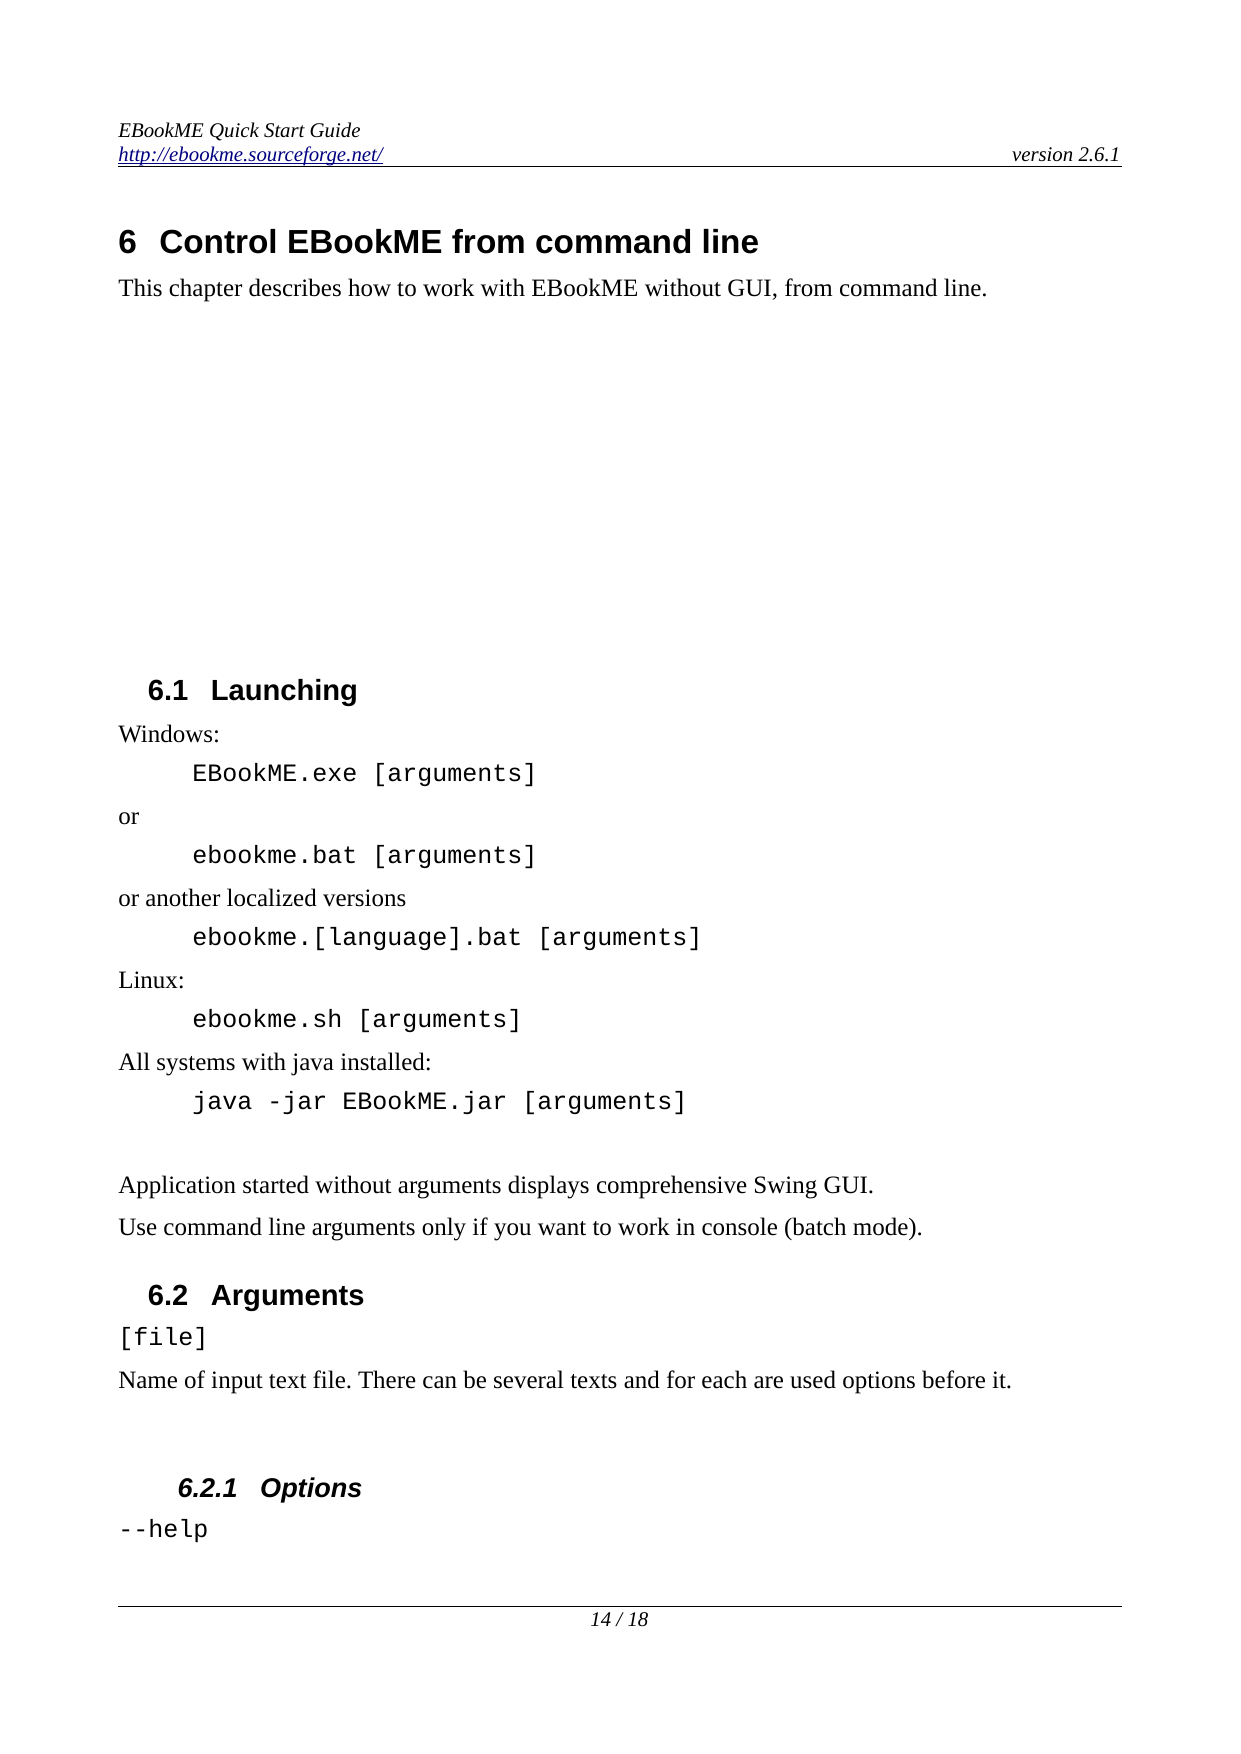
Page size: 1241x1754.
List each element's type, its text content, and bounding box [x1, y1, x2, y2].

subtitle Arguments [148, 1278, 1116, 1312]
subtitle Control EBookME from command line [118, 222, 1122, 260]
text or another localized versions [118, 883, 1122, 912]
text ebookme.sh [arguments] [118, 1006, 1122, 1035]
text This chapter describes how to work with EBookME without GUI, from command line. [118, 273, 1122, 301]
text Linux: [118, 965, 1122, 994]
text EBookME.exe [arguments] [118, 760, 1122, 788]
text ebookme.bat [arguments] [118, 842, 1122, 871]
text [file] [118, 1324, 1122, 1352]
subtitle Launching [148, 339, 1116, 706]
text Use command line arguments only if you want to work in console (batch mode). [118, 1212, 1122, 1241]
text java -jar EBookME.jar [arguments] [118, 1088, 1122, 1117]
text or [118, 801, 1122, 830]
text ebookme.[language].bat [arguments] [118, 924, 1122, 953]
text Windows: [118, 719, 1122, 748]
subtitle Options [177, 1472, 1122, 1504]
text --help [118, 1516, 1122, 1544]
text Application started without arguments displays comprehensive Swing GUI. [118, 1171, 1122, 1199]
text All systems with java installed: [118, 1047, 1122, 1076]
text Name of input text file. There can be several texts and for each are used options before it. [118, 1365, 1122, 1394]
